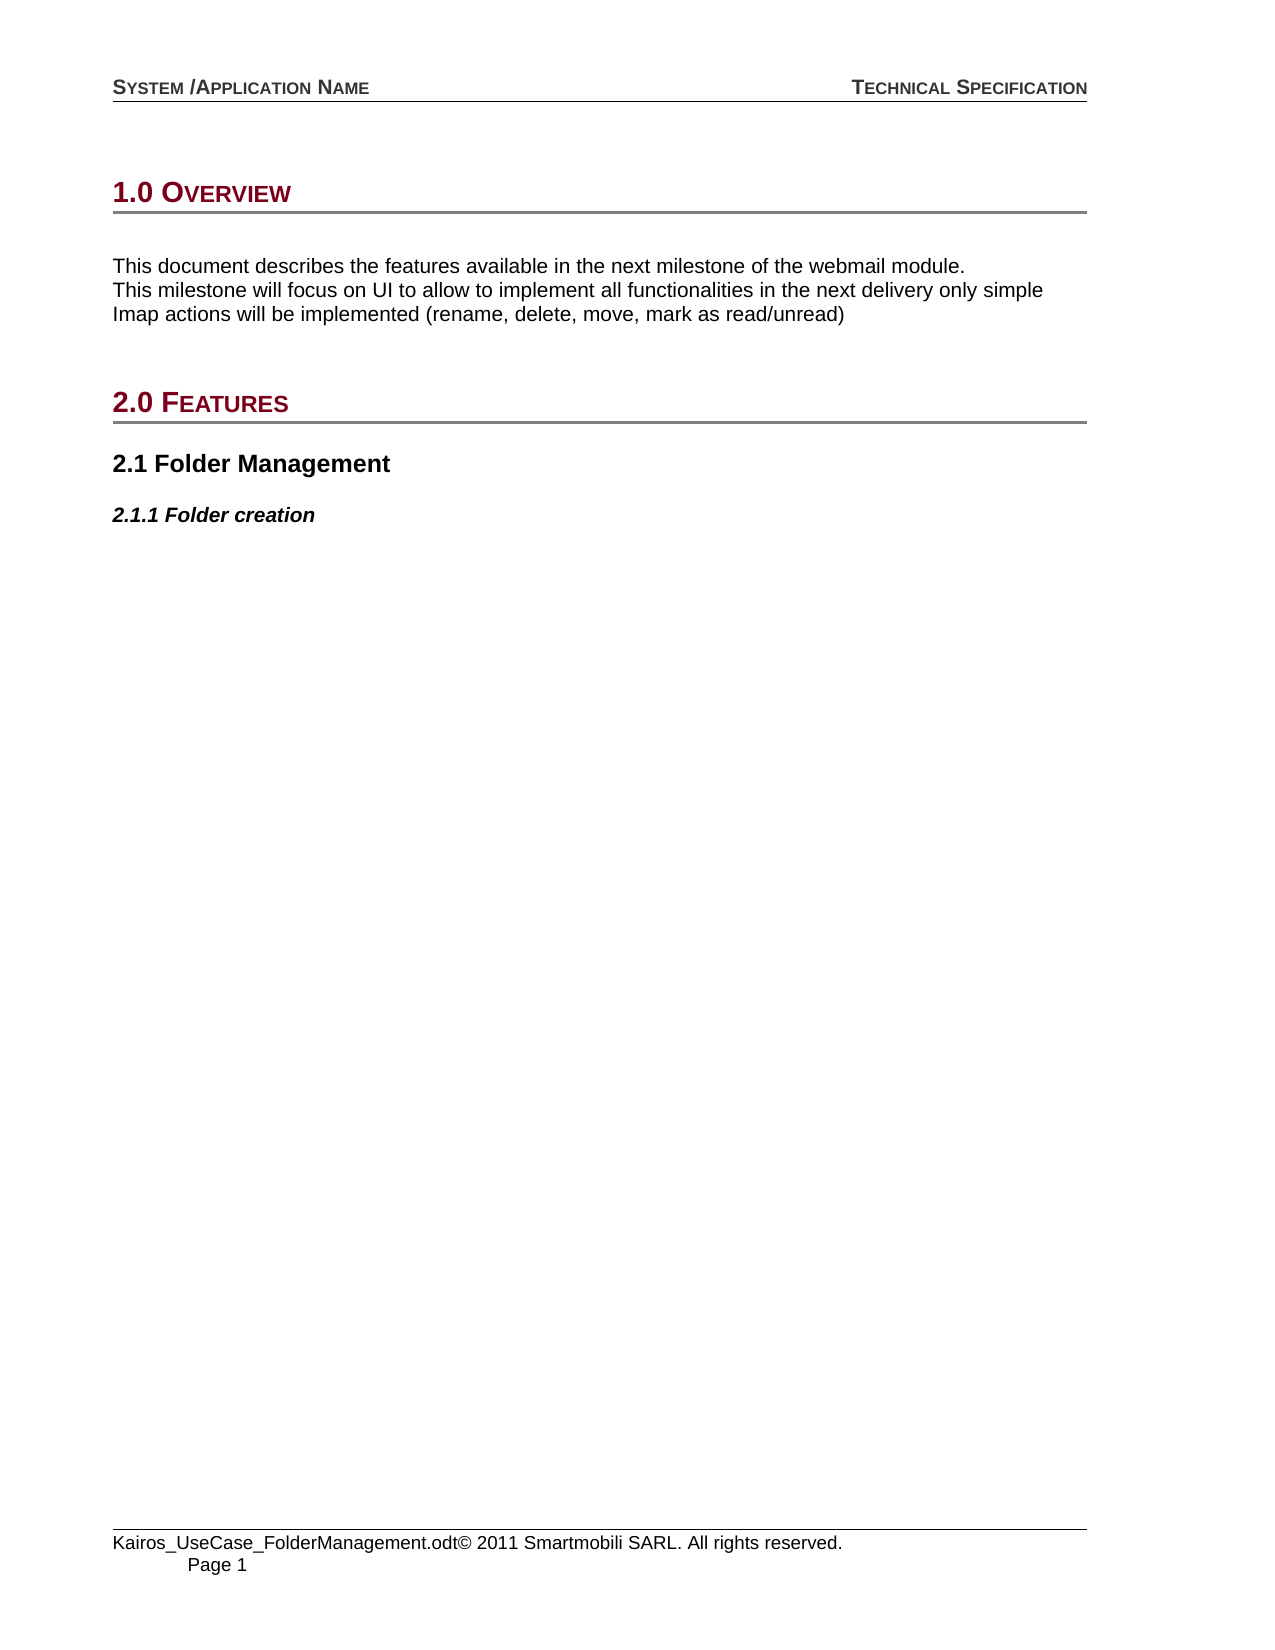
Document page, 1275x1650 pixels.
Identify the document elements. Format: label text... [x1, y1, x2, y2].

subtitle 2.1 Folder Management [112, 449, 1087, 477]
text This document describes the features available in the next milestone of the webmail module. This milestone will focus on UI to allow to implement all functionalities in the next delivery only simple [112, 254, 1087, 302]
subtitle 2.0 Features [112, 385, 1087, 424]
subtitle 2.1.1 Folder creation [112, 502, 1087, 526]
subtitle 1.0 Overview [112, 175, 1087, 214]
text Imap actions will be implemented (rename, delete, move, mark as read/unread) [112, 302, 1087, 326]
